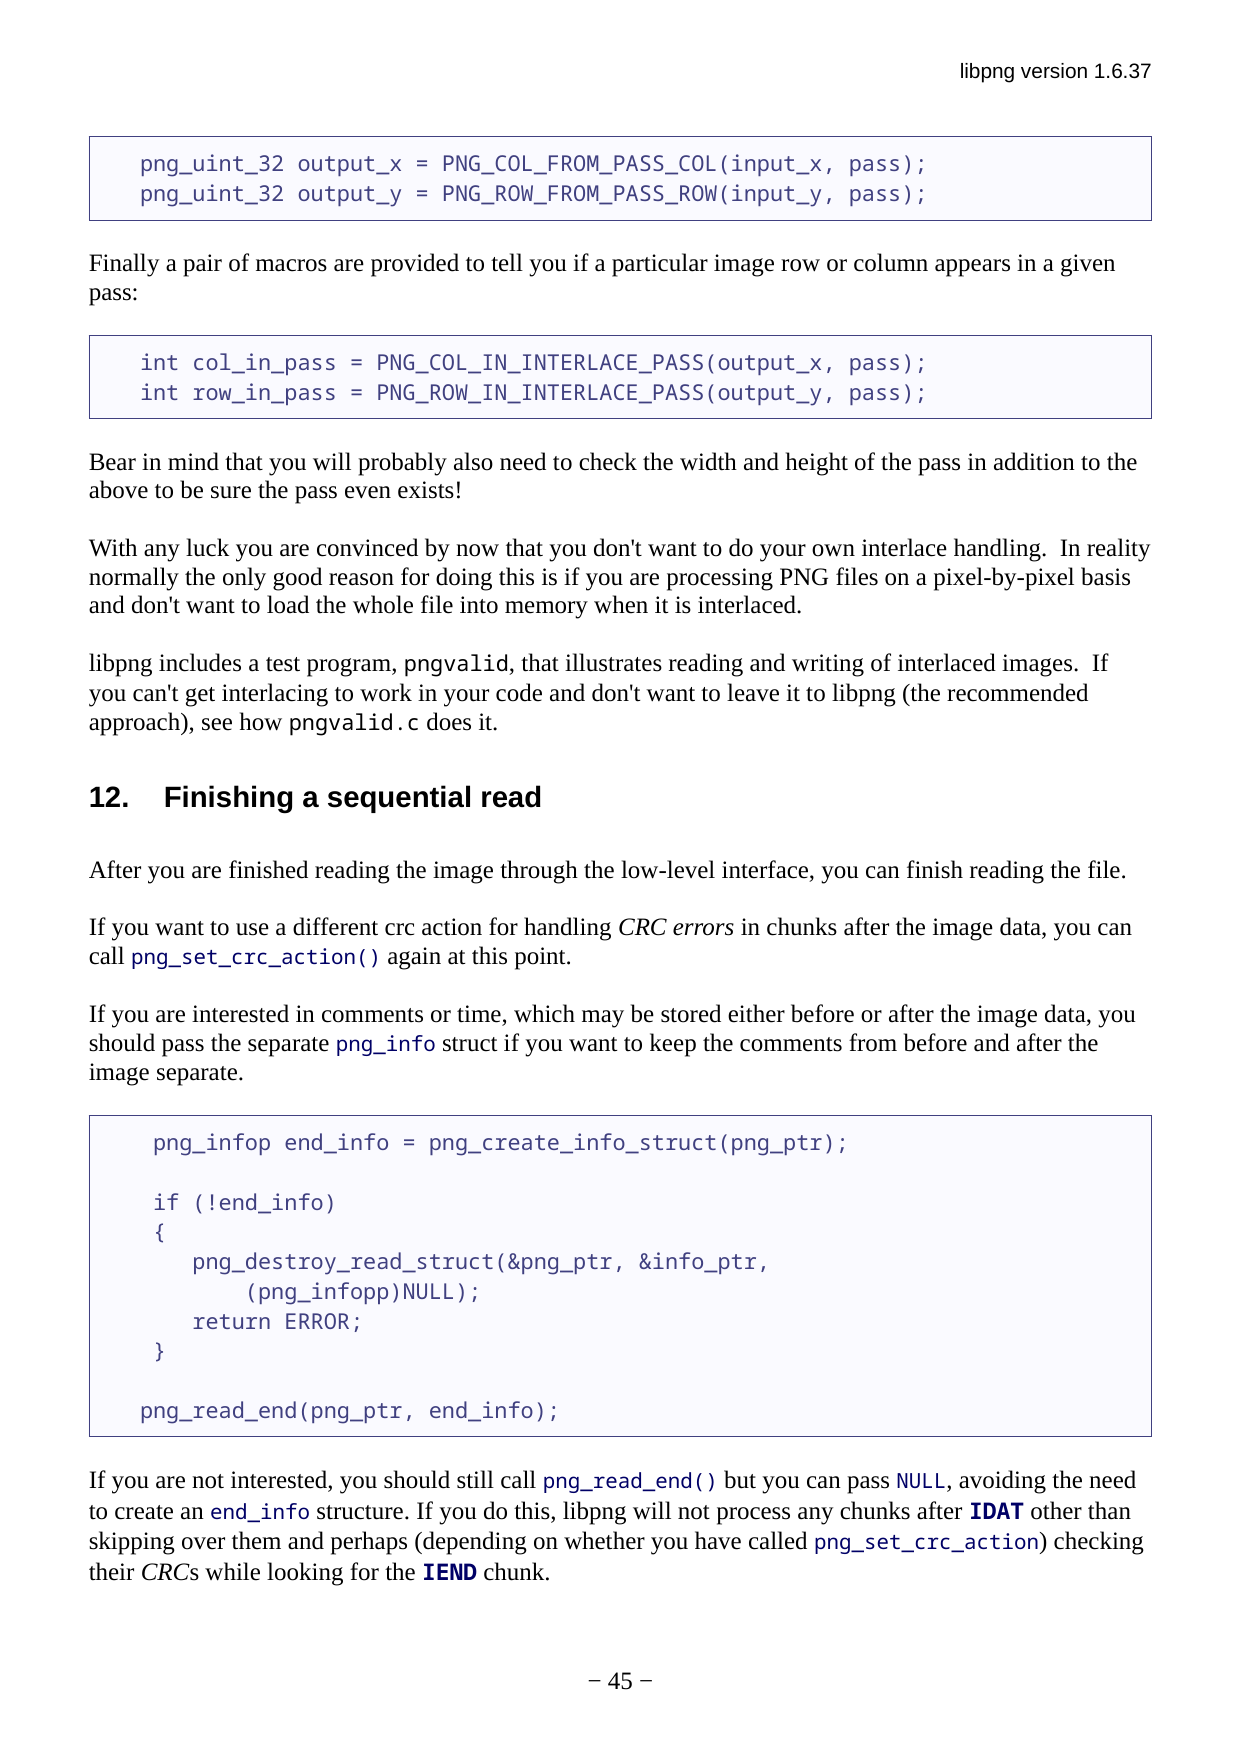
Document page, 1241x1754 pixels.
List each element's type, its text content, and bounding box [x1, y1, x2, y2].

text return ERROR; [90, 1294, 1151, 1323]
text Bear in mind that you will probably also need to check the width and height of the pass in addition to the above to be sure the pass even exists! [88, 447, 1152, 504]
text png_destroy_read_struct(&png_ptr, &info_ptr, [90, 1234, 1151, 1264]
text If you are interested in comments or time, which may be stored either before or after the image data, you should pass the separate png_info struct if you want to keep the comments from before and after the image separate. [88, 999, 1152, 1086]
text int row_in_pass = PNG_ROW_IN_INTERLACE_PASS(output_y, pass); [90, 364, 1151, 418]
text } [90, 1323, 1151, 1353]
text (png_infopp)NULL); [90, 1264, 1151, 1294]
text if (!end_info) [90, 1174, 1151, 1204]
text int col_in_pass = PNG_COL_IN_INTERLACE_PASS(output_x, pass); [90, 336, 1151, 364]
text Finally a pair of macros are provided to tell you if a particular image row or column appears in a given pass: [88, 248, 1152, 306]
text libpng includes a test program, pngvalid, that illustrates reading and writing of interlaced images. If you can't get interlacing to work in your code and don't want to leave it to libpng (the recommended approach), see how pngvalid.c does it. [88, 648, 1152, 736]
text png_infop end_info = png_create_info_struct(png_ptr); [90, 1116, 1151, 1145]
text { [90, 1204, 1151, 1234]
text With any luck you are convinced by now that you don't want to do your own interlace handling. In reality normally the only good reason for doing this is if you are processing PNG files on a pixel-by-pixel basis and don't want to load the whole file into memory when it is interlaced. [88, 533, 1152, 619]
text If you are not interested, you should still call png_read_end() but you can pass NULL, avoiding the need to create an end_info structure. If you do this, libpng will not process any chunks after IDAT other than skipping over them and perhaps (depending on whether you have called png_set_crc_action) checking their CRCs while looking for the IEND chunk. [88, 1465, 1152, 1587]
text png_read_end(png_ptr, end_info); [90, 1383, 1151, 1436]
text png_uint_32 output_y = PNG_ROW_FROM_PASS_ROW(input_y, pass); [90, 166, 1151, 220]
text After you are finished reading the image through the low-level interface, you can finish reading the file. [88, 855, 1152, 883]
text png_uint_32 output_x = PNG_COL_FROM_PASS_COL(input_x, pass); [90, 137, 1151, 166]
text If you want to use a different crc action for handling CRC errors in chunks after the image data, you can call png_set_crc_action() again at this point. [88, 912, 1152, 971]
subtitle Finishing a sequential read [88, 780, 1152, 813]
